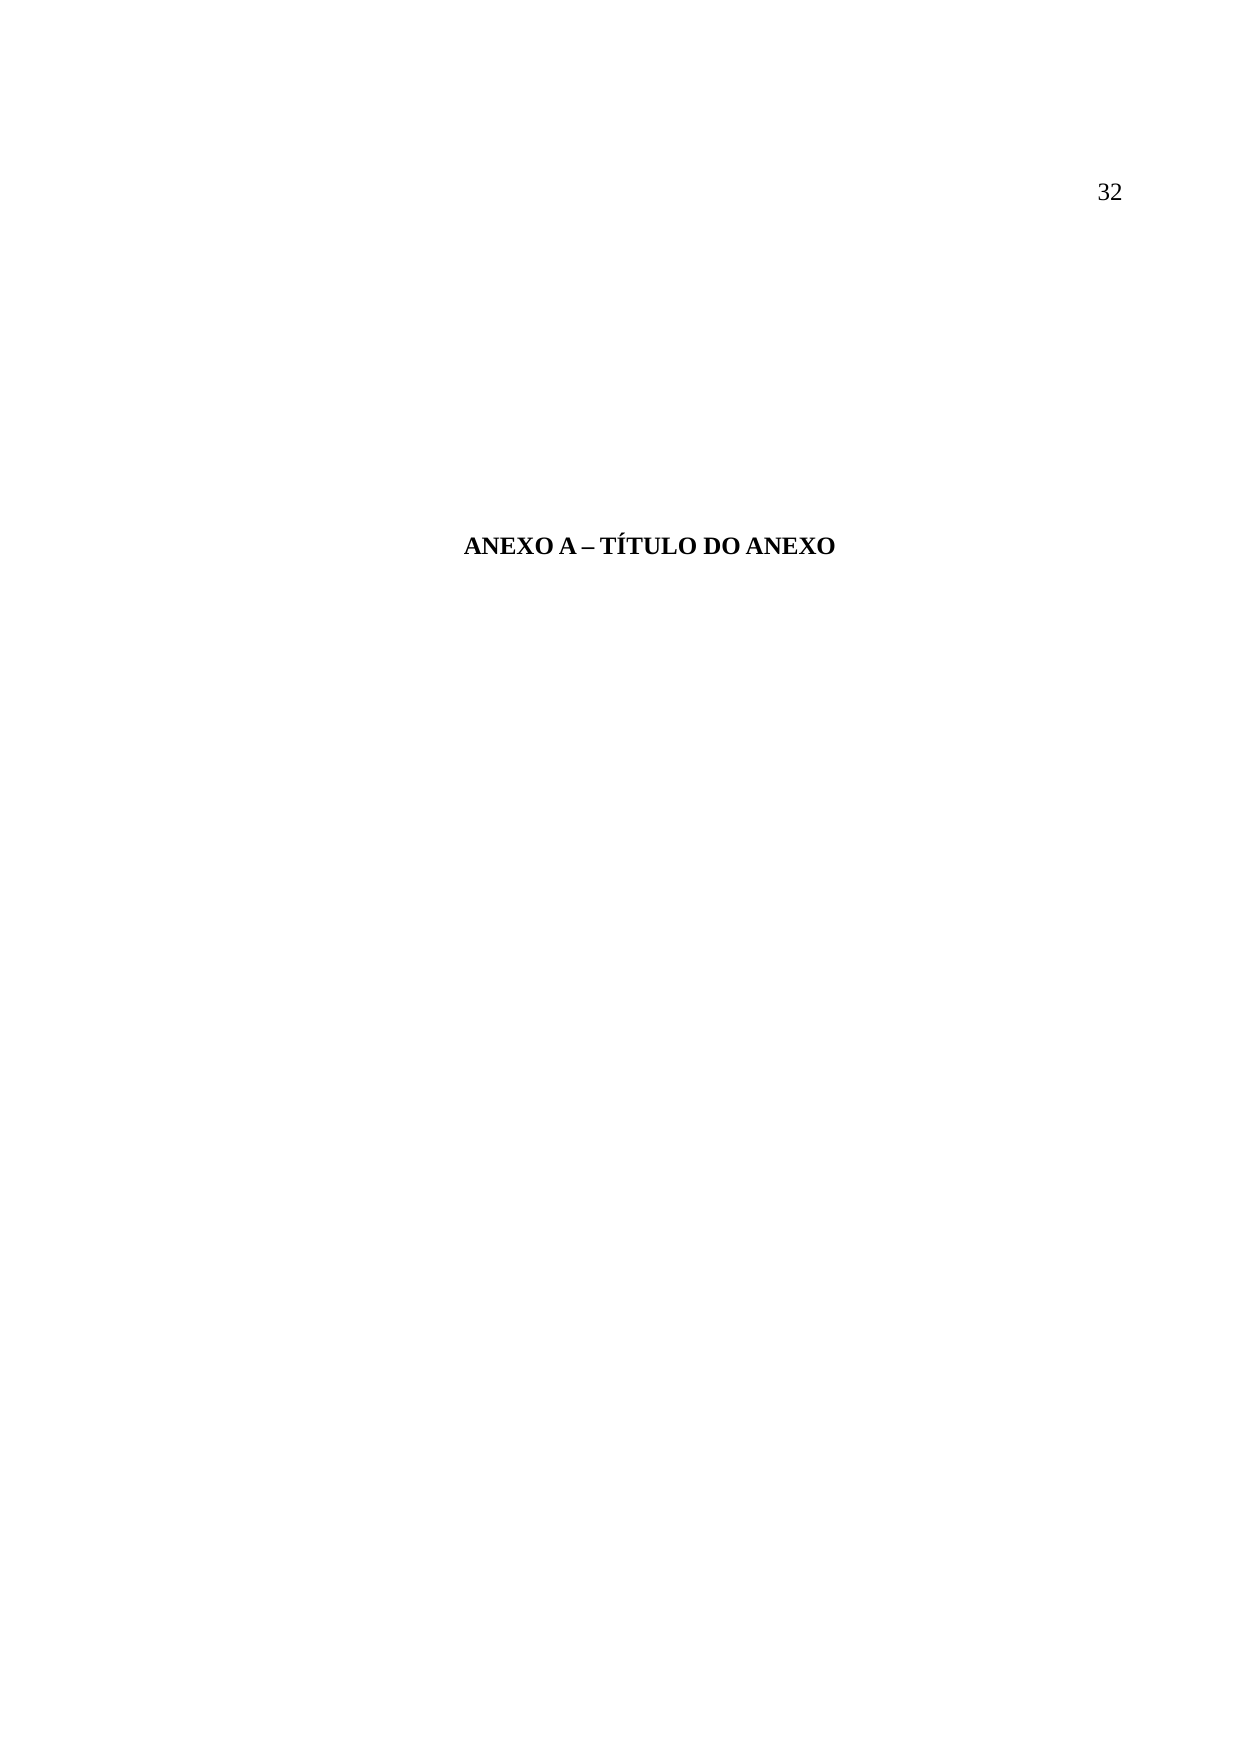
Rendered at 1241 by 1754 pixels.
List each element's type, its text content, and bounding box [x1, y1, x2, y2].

text ANEXO A – TÍTULO DO ANEXO [177, 531, 1122, 559]
